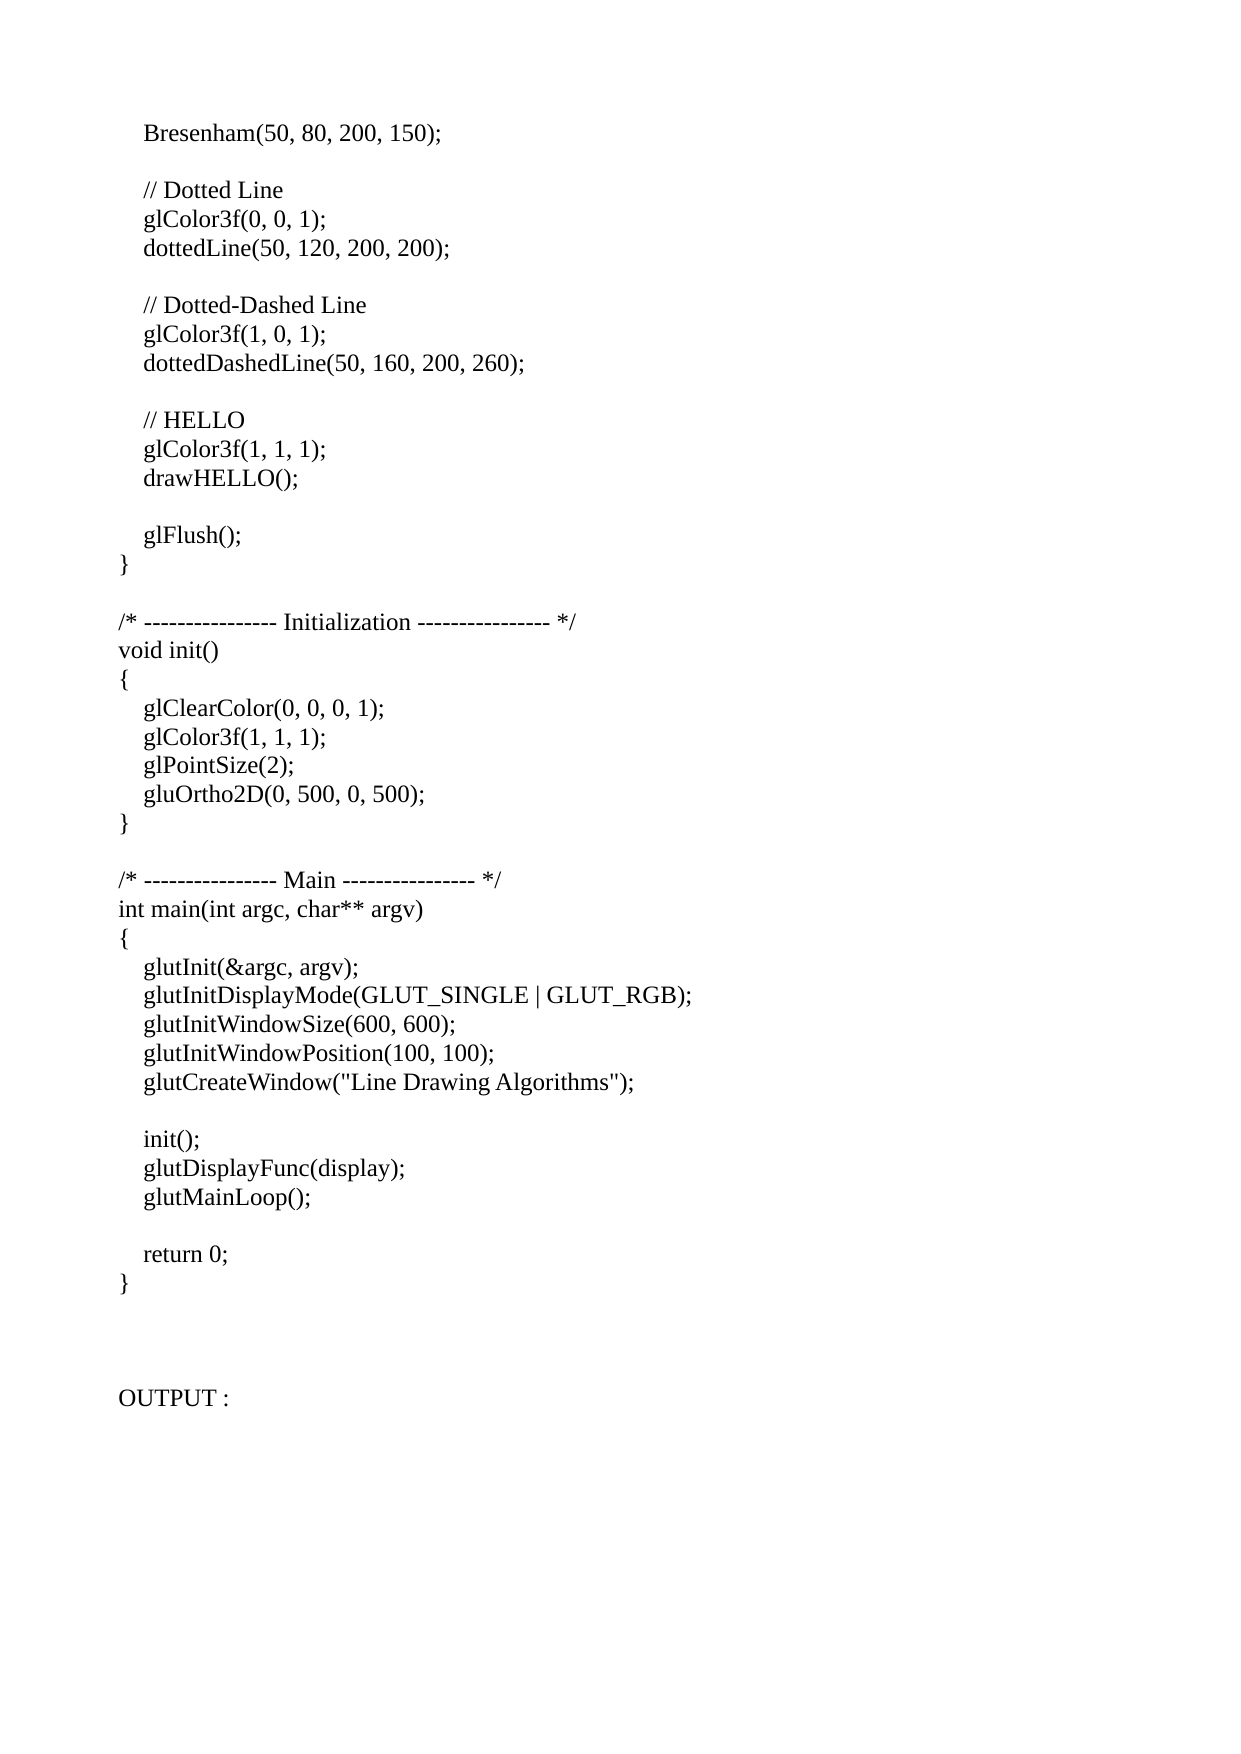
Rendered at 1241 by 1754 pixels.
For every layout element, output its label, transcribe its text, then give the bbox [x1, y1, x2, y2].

text int main(int argc, char** argv) [118, 894, 1122, 923]
text { [118, 664, 1122, 693]
text void init() [118, 636, 1122, 664]
text glColor3f(0, 0, 1); [118, 204, 1122, 233]
text glutInitWindowPosition(100, 100); [118, 1038, 1122, 1067]
text glFlush(); [118, 521, 1122, 549]
text // Dotted-Dashed Line [118, 291, 1122, 319]
text } [118, 549, 1122, 578]
text } [118, 1268, 1122, 1297]
text } [118, 808, 1122, 837]
text glutDisplayFunc(display); [118, 1153, 1122, 1182]
text gluOrtho2D(0, 500, 0, 500); [118, 779, 1122, 808]
text // Dotted Line [118, 176, 1122, 204]
text glPointSize(2); [118, 751, 1122, 779]
text /* ---------------- Initialization ---------------- */ [118, 607, 1122, 636]
text glutInitWindowSize(600, 600); [118, 1009, 1122, 1038]
text /* ---------------- Main ---------------- */ [118, 866, 1122, 894]
text glutInit(&argc, argv); [118, 952, 1122, 981]
text return 0; [118, 1239, 1122, 1268]
text init(); [118, 1124, 1122, 1153]
text { [118, 923, 1122, 952]
text dottedLine(50, 120, 200, 200); [118, 233, 1122, 262]
text glutInitDisplayMode(GLUT_SINGLE | GLUT_RGB); [118, 981, 1122, 1009]
text glutMainLoop(); [118, 1182, 1122, 1211]
text dottedDashedLine(50, 160, 200, 260); [118, 348, 1122, 377]
text glColor3f(1, 1, 1); [118, 722, 1122, 751]
text glColor3f(1, 0, 1); [118, 319, 1122, 348]
text OUTPUT : [118, 1383, 1122, 1412]
text glColor3f(1, 1, 1); [118, 434, 1122, 463]
text Bresenham(50, 80, 200, 150); [118, 118, 1122, 147]
text // HELLO [118, 406, 1122, 434]
text glutCreateWindow("Line Drawing Algorithms"); [118, 1067, 1122, 1096]
text glClearColor(0, 0, 0, 1); [118, 693, 1122, 722]
text drawHELLO(); [118, 463, 1122, 492]
